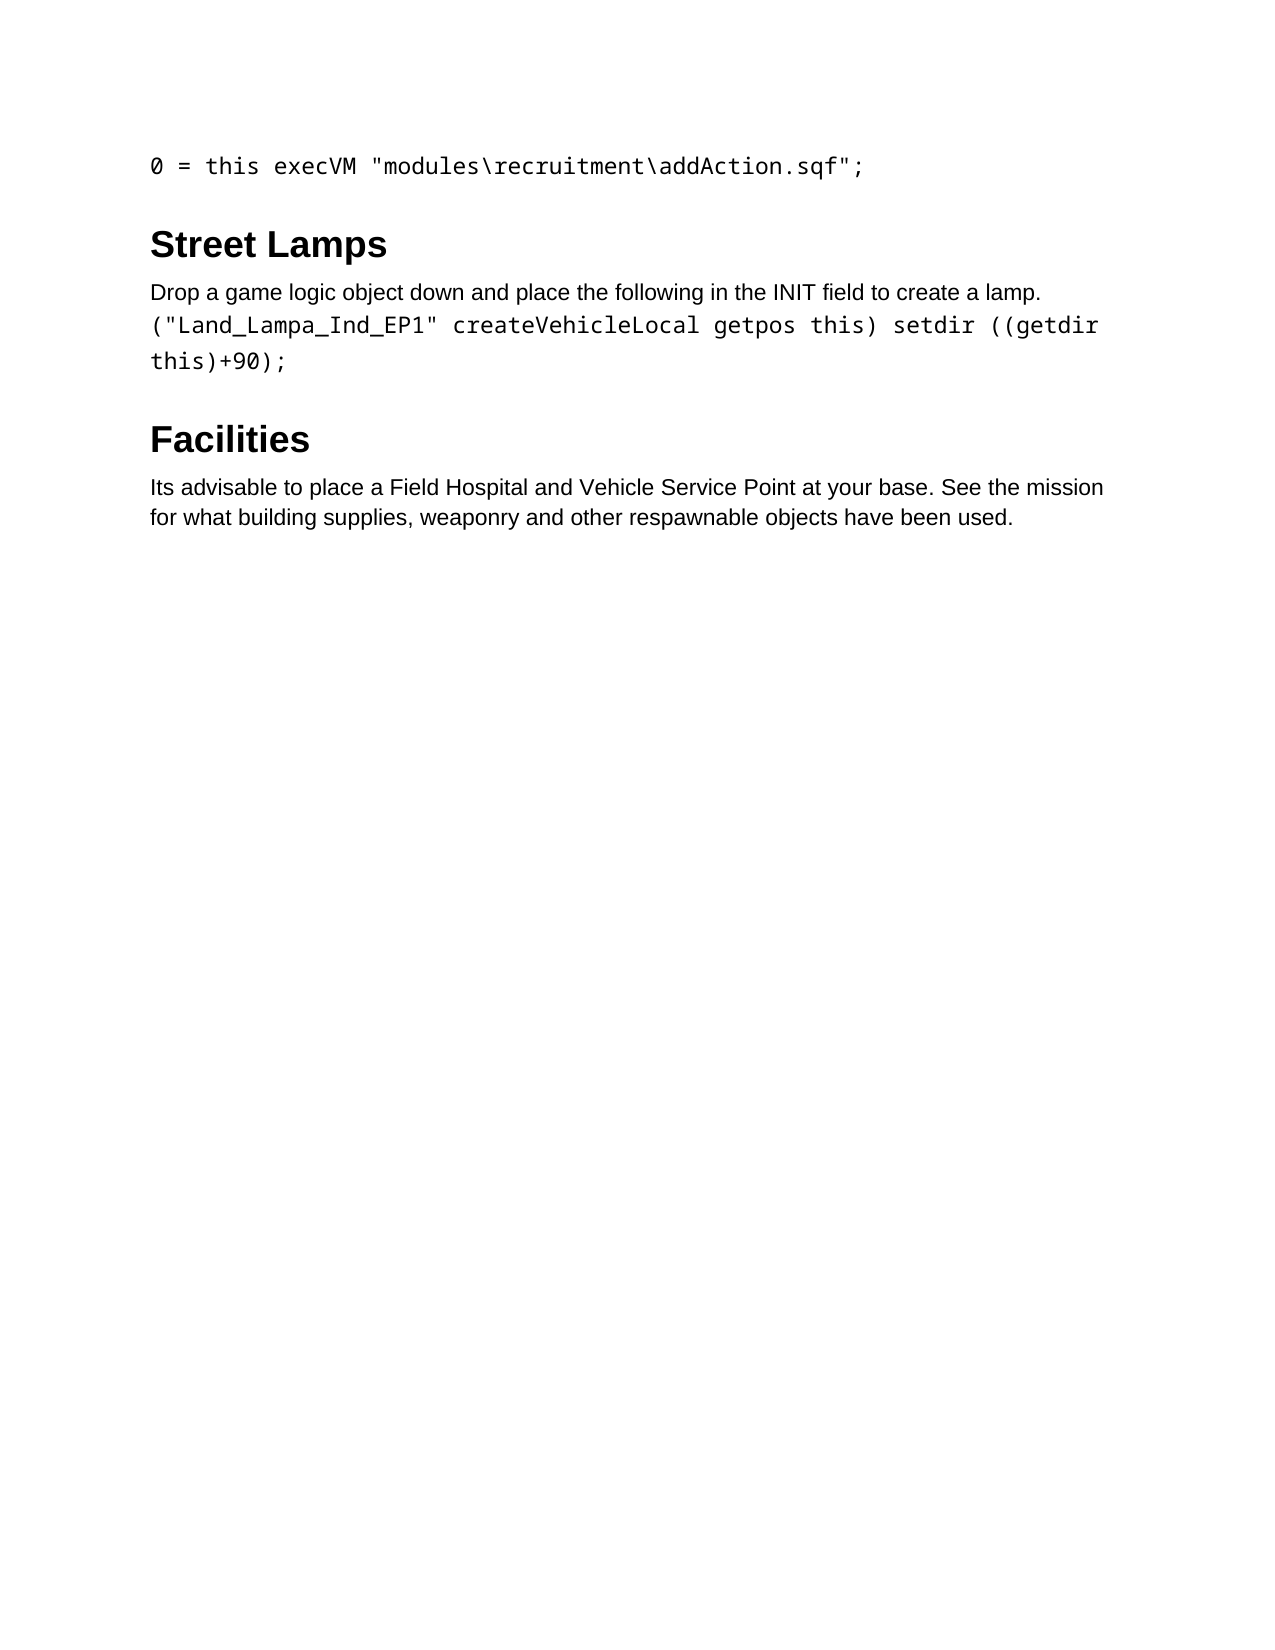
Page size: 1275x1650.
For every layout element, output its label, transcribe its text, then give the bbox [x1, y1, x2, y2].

subtitle Facilities [150, 419, 1125, 461]
subtitle Street Lamps [150, 223, 1125, 265]
text Its advisable to place a Field Hospital and Vehicle Service Point at your base. See the mission for what building supplies, weaponry and other respawnable objects have been used. [150, 475, 1125, 530]
text 0 = this execVM "modules\recruitment\addAction.sqf"; [150, 150, 1125, 181]
text Drop a game logic object down and place the following in the INIT field to create a lamp. [150, 280, 1125, 306]
text ("Land_Lampa_Ind_EP1" createVehicleLocal getpos this) setdir ((getdir this)+90); [150, 309, 1125, 376]
